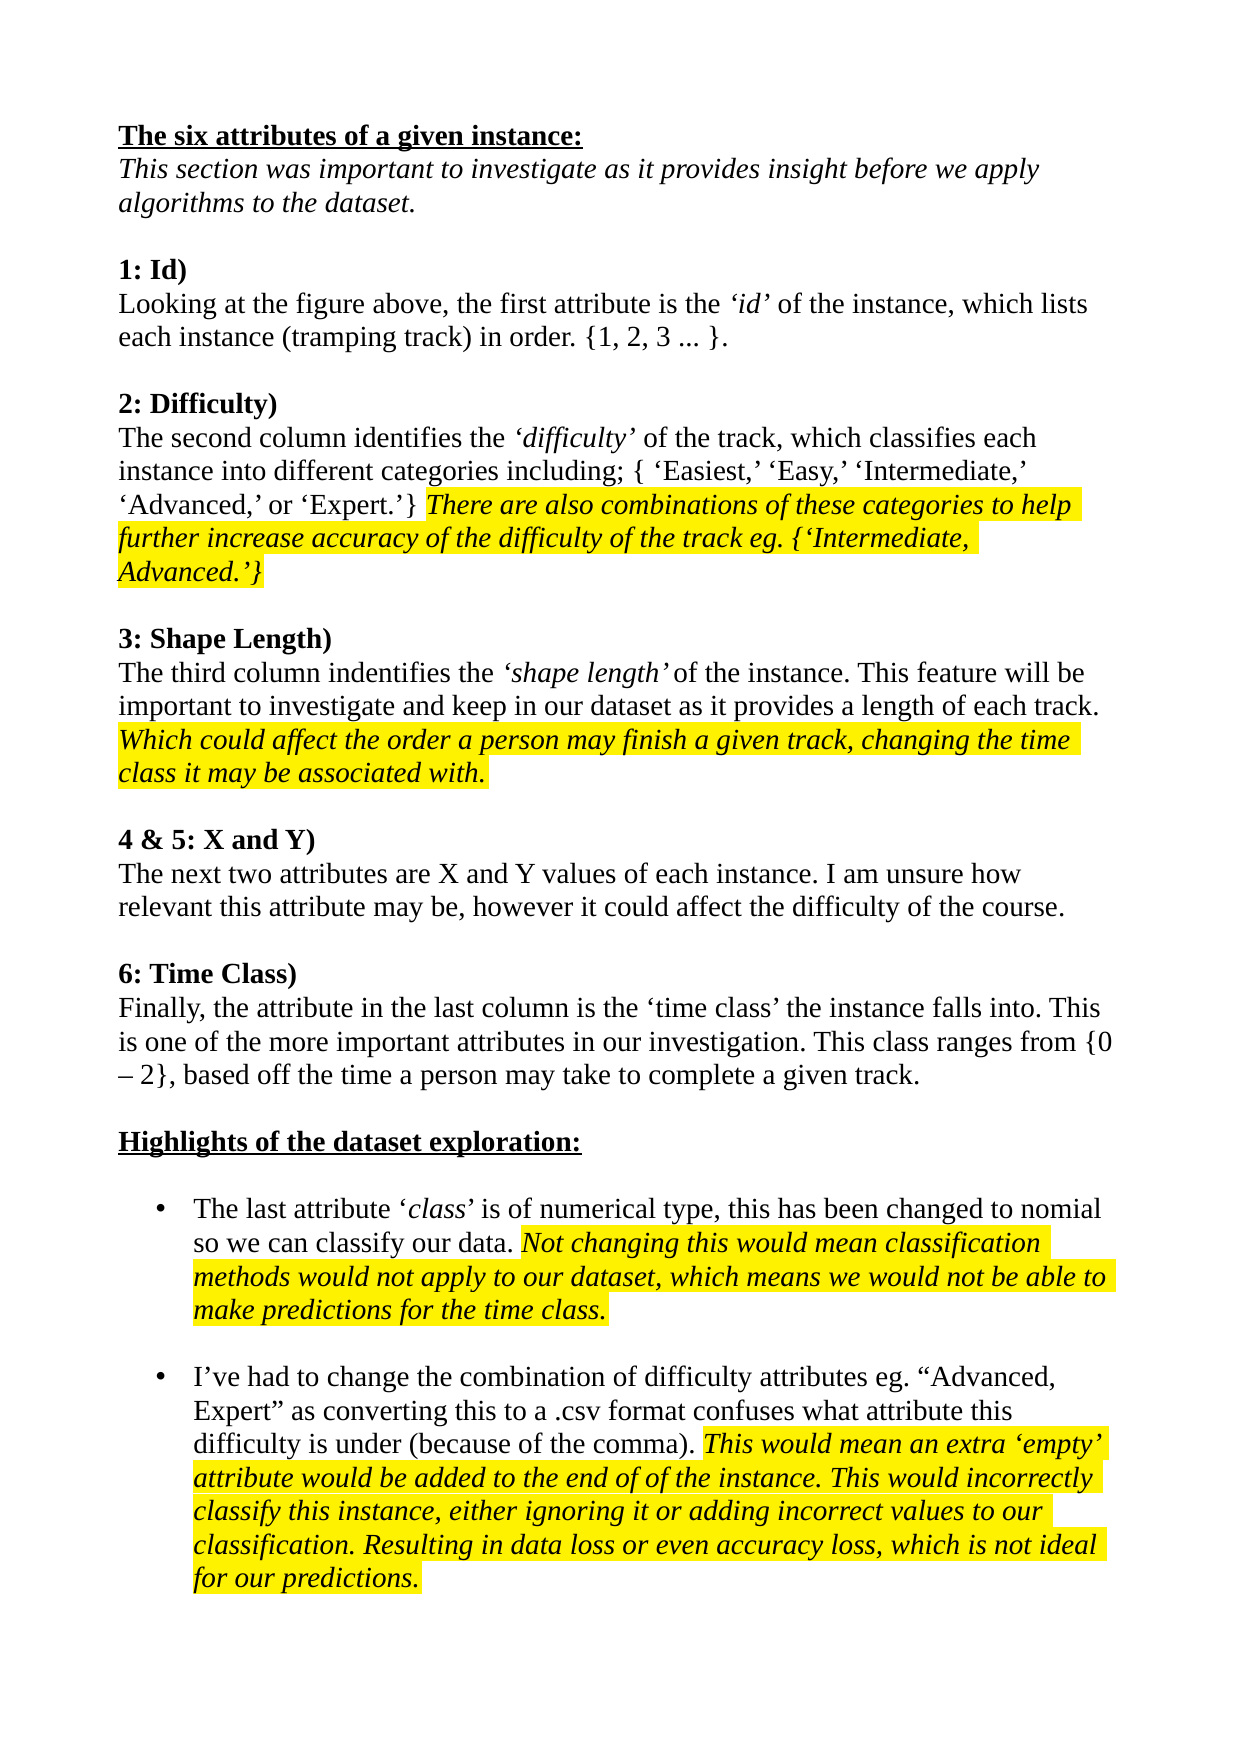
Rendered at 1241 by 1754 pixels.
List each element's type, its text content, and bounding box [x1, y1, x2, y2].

text 2: Difficulty) [118, 386, 1122, 420]
text 4 & 5: X and Y) [118, 822, 1122, 856]
text 1: Id) [118, 252, 1122, 286]
text Looking at the figure above, the first attribute is the ‘id’ of the instance, which lists each instance (tramping track) in order. {1, 2, 3 ... }. [118, 286, 1122, 353]
list The last attribute ‘class’ is of numerical type, this has been changed to nomial so we can classify our data. Not changing this would mean classification methods would not apply to our dataset, which means we would not be able to make predictions for the time class. [156, 1191, 1122, 1326]
text 3: Shape Length) [118, 621, 1122, 655]
text 6: Time Class) [118, 957, 1122, 990]
text The third column indentifies the ‘shape length’ of the instance. This feature will be important to investigate and keep in our dataset as it provides a length of each track. Which could affect the order a person may finish a given track, changing the time class it may be associated with. [118, 655, 1122, 789]
text Highlights of the dataset exploration: [118, 1124, 1122, 1158]
text The next two attributes are X and Y values of each instance. I am unsure how relevant this attribute may be, however it could affect the difficulty of the course. [118, 856, 1122, 923]
text This section was important to investigate as it provides insight before we apply algorithms to the dataset. [118, 152, 1122, 219]
text Finally, the attribute in the last column is the ‘time class’ the instance falls into. This is one of the more important attributes in our investigation. This class ranges from {0 – 2}, based off the time a person may take to complete a given track. [118, 990, 1122, 1091]
list I’ve had to change the combination of difficulty attributes eg. “Advanced, Expert” as converting this to a .csv format confuses what attribute this difficulty is under (because of the comma). This would mean an extra ‘empty’ attribute would be added to the end of of the instance. This would incorrectly classify this instance, either ignoring it or adding incorrect values to our classification. Resulting in data loss or even accuracy loss, which is not ideal for our predictions. [156, 1359, 1122, 1594]
text The second column identifies the ‘difficulty’ of the track, which classifies each instance into different categories including; { ‘Easiest,’ ‘Easy,’ ‘Intermediate,’ ‘Advanced,’ or ‘Expert.’} There are also combinations of these categories to help further increase accuracy of the difficulty of the track eg. {‘Intermediate, Advanced.’} [118, 420, 1122, 588]
text The six attributes of a given instance: [118, 118, 1122, 152]
